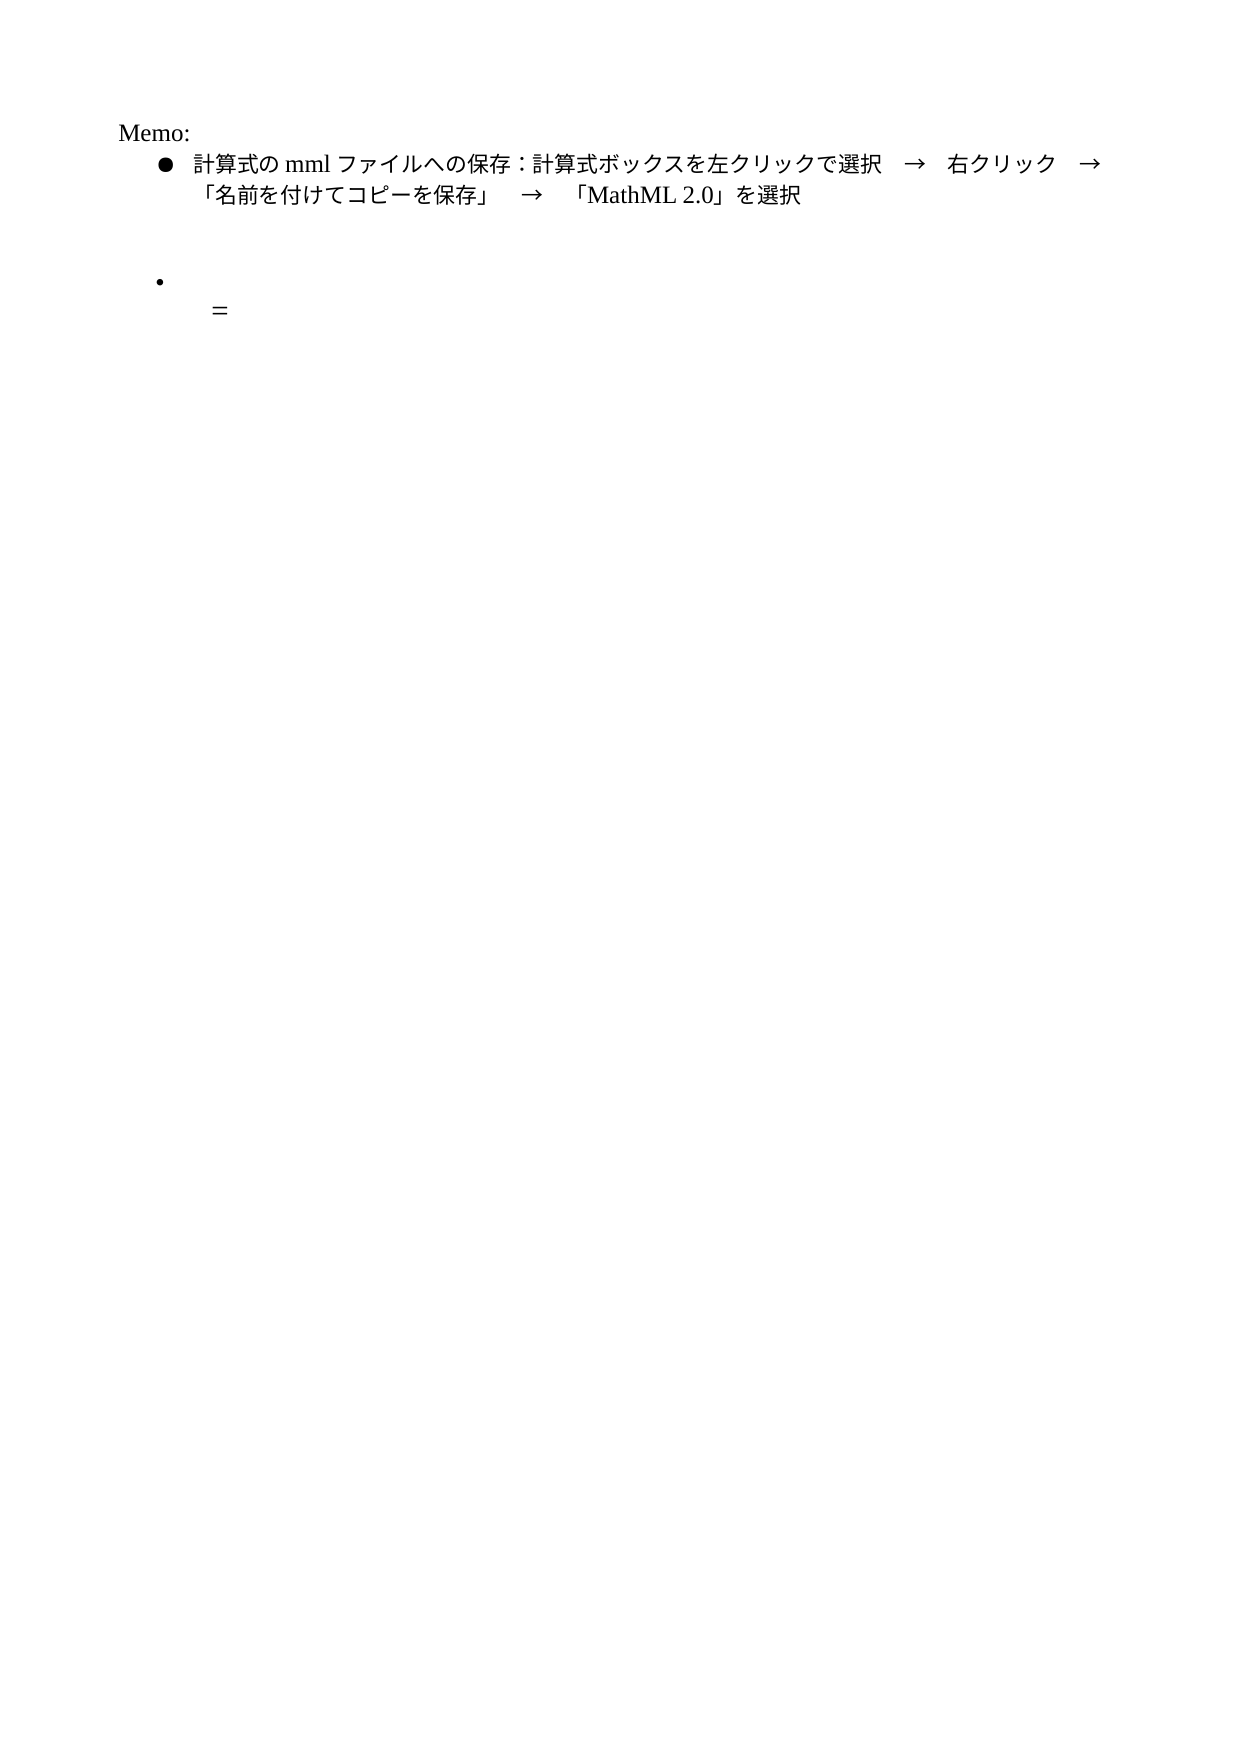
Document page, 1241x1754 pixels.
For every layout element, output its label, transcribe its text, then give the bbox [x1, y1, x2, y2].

list 計算式のmmlファイルへの保存：計算式ボックスを左クリックで選択 → 右クリック → 「名前を付けてコピーを保存」 → 「MathML 2.0」を選択 [156, 147, 1122, 210]
text Memo: [118, 118, 1122, 147]
